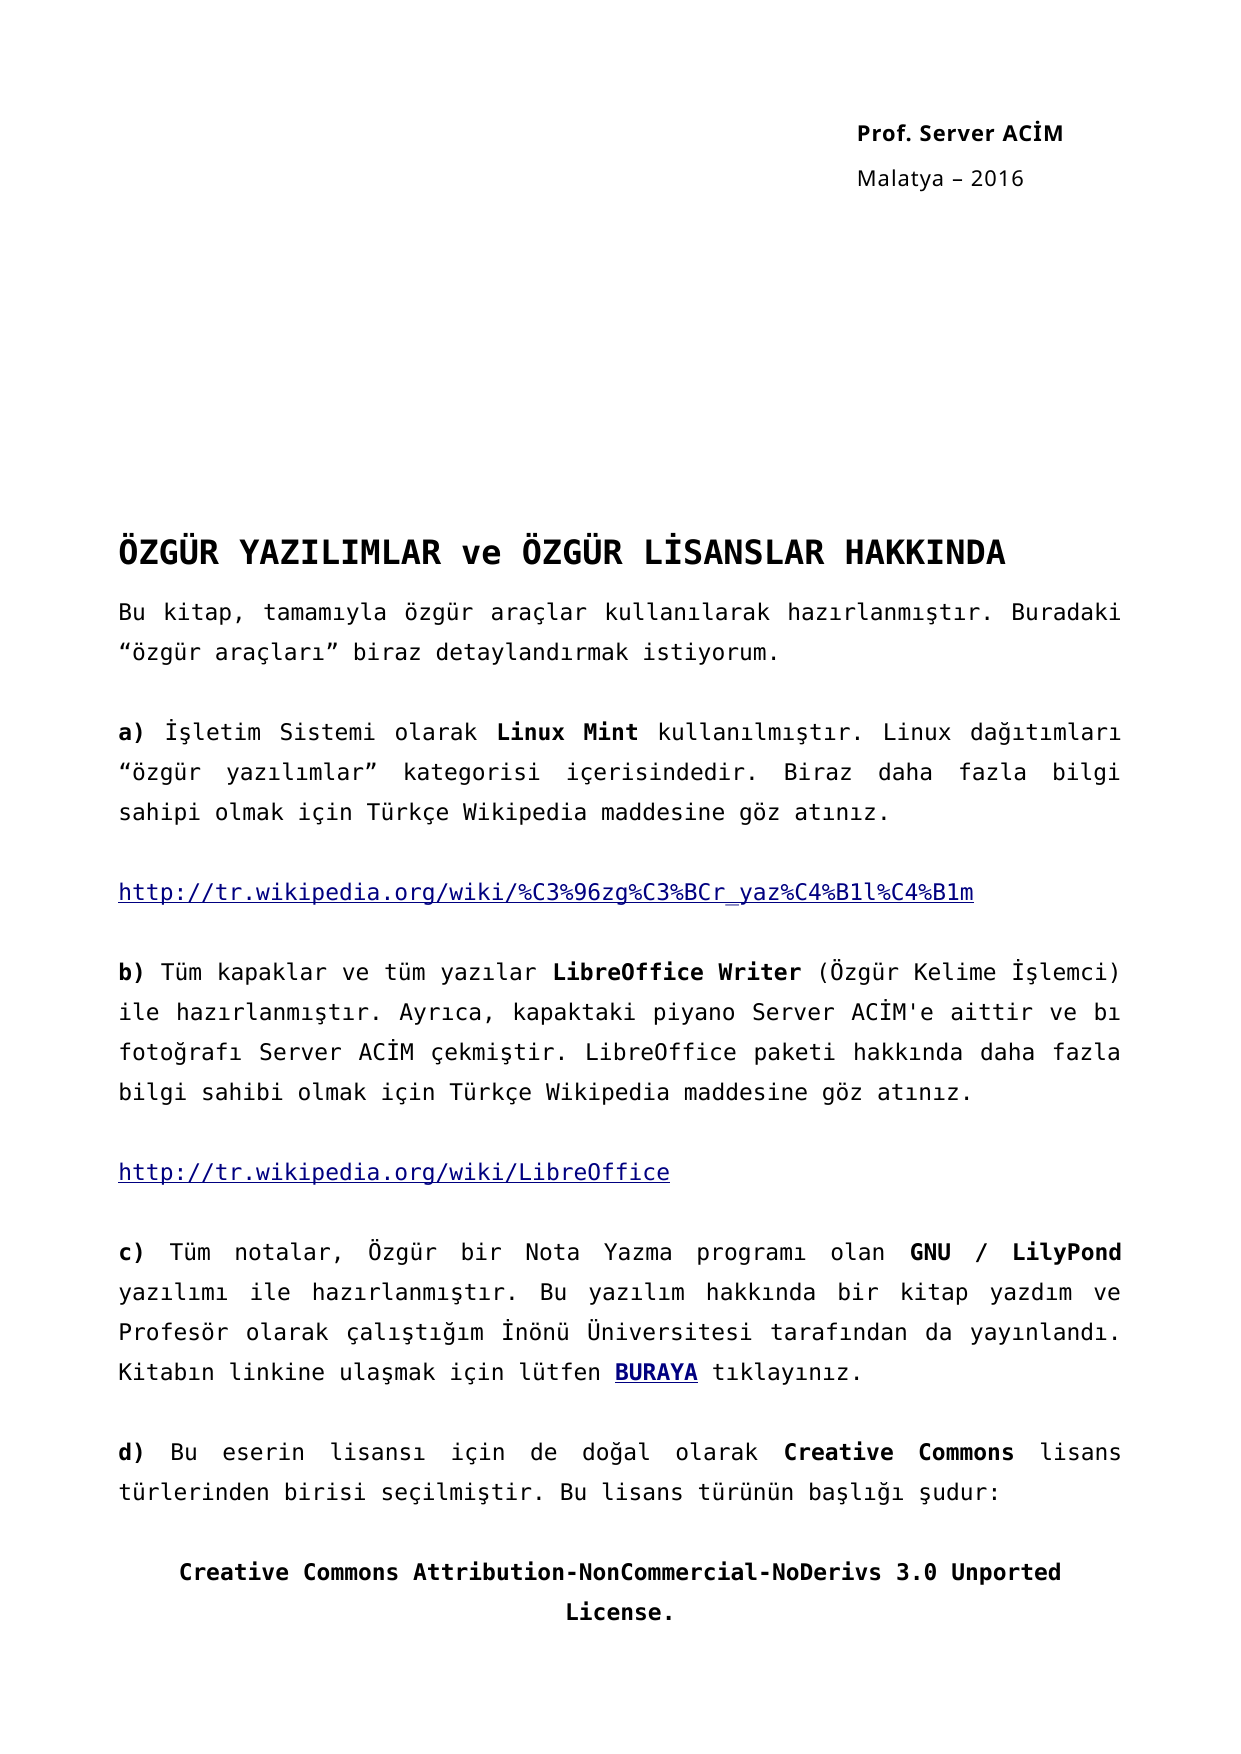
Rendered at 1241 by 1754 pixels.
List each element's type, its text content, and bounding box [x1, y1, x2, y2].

text d) Bu eserin lisansı için de doğal olarak Creative Commons lisans türlerinden birisi seçilmiştir. Bu lisans türünün başlığı şudur: [118, 1439, 1122, 1506]
text http://tr.wikipedia.org/wiki/%C3%96zg%C3%BCr_yaz%C4%B1l%C4%B1m [118, 879, 1122, 906]
text Creative Commons Attribution-NonCommercial-NoDerivs 3.0 Unported License. [118, 1559, 1122, 1626]
text b) Tüm kapaklar ve tüm yazılar LibreOffice Writer (Özgür Kelime İşlemci) ile hazırlanmıştır. Ayrıca, kapaktaki piyano Server ACİM'e aittir ve bı fotoğrafı Server ACİM çekmiştir. LibreOffice paketi hakkında daha fazla bilgi sahibi olmak için Türkçe Wikipedia maddesine göz atınız. [118, 959, 1122, 1106]
text ÖZGÜR YAZILIMLAR ve ÖZGÜR LİSANSLAR HAKKINDA [118, 533, 1122, 572]
text http://tr.wikipedia.org/wiki/LibreOffice [118, 1159, 1122, 1186]
text Bu kitap, tamamıyla özgür araçlar kullanılarak hazırlanmıştır. Buradaki “özgür araçları” biraz detaylandırmak istiyorum. [118, 599, 1122, 666]
text Malatya – 2016 [857, 163, 1122, 193]
text Prof. Server ACİM [857, 118, 1122, 148]
text c) Tüm notalar, Özgür bir Nota Yazma programı olan GNU / LilyPond yazılımı ile hazırlanmıştır. Bu yazılım hakkında bir kitap yazdım ve Profesör olarak çalıştığım İnönü Üniversitesi tarafından da yayınlandı. Kitabın linkine ulaşmak için lütfen BURAYA tıklayınız. [118, 1239, 1122, 1386]
text a) İşletim Sistemi olarak Linux Mint kullanılmıştır. Linux dağıtımları “özgür yazılımlar” kategorisi içerisindedir. Biraz daha fazla bilgi sahipi olmak için Türkçe Wikipedia maddesine göz atınız. [118, 719, 1122, 826]
